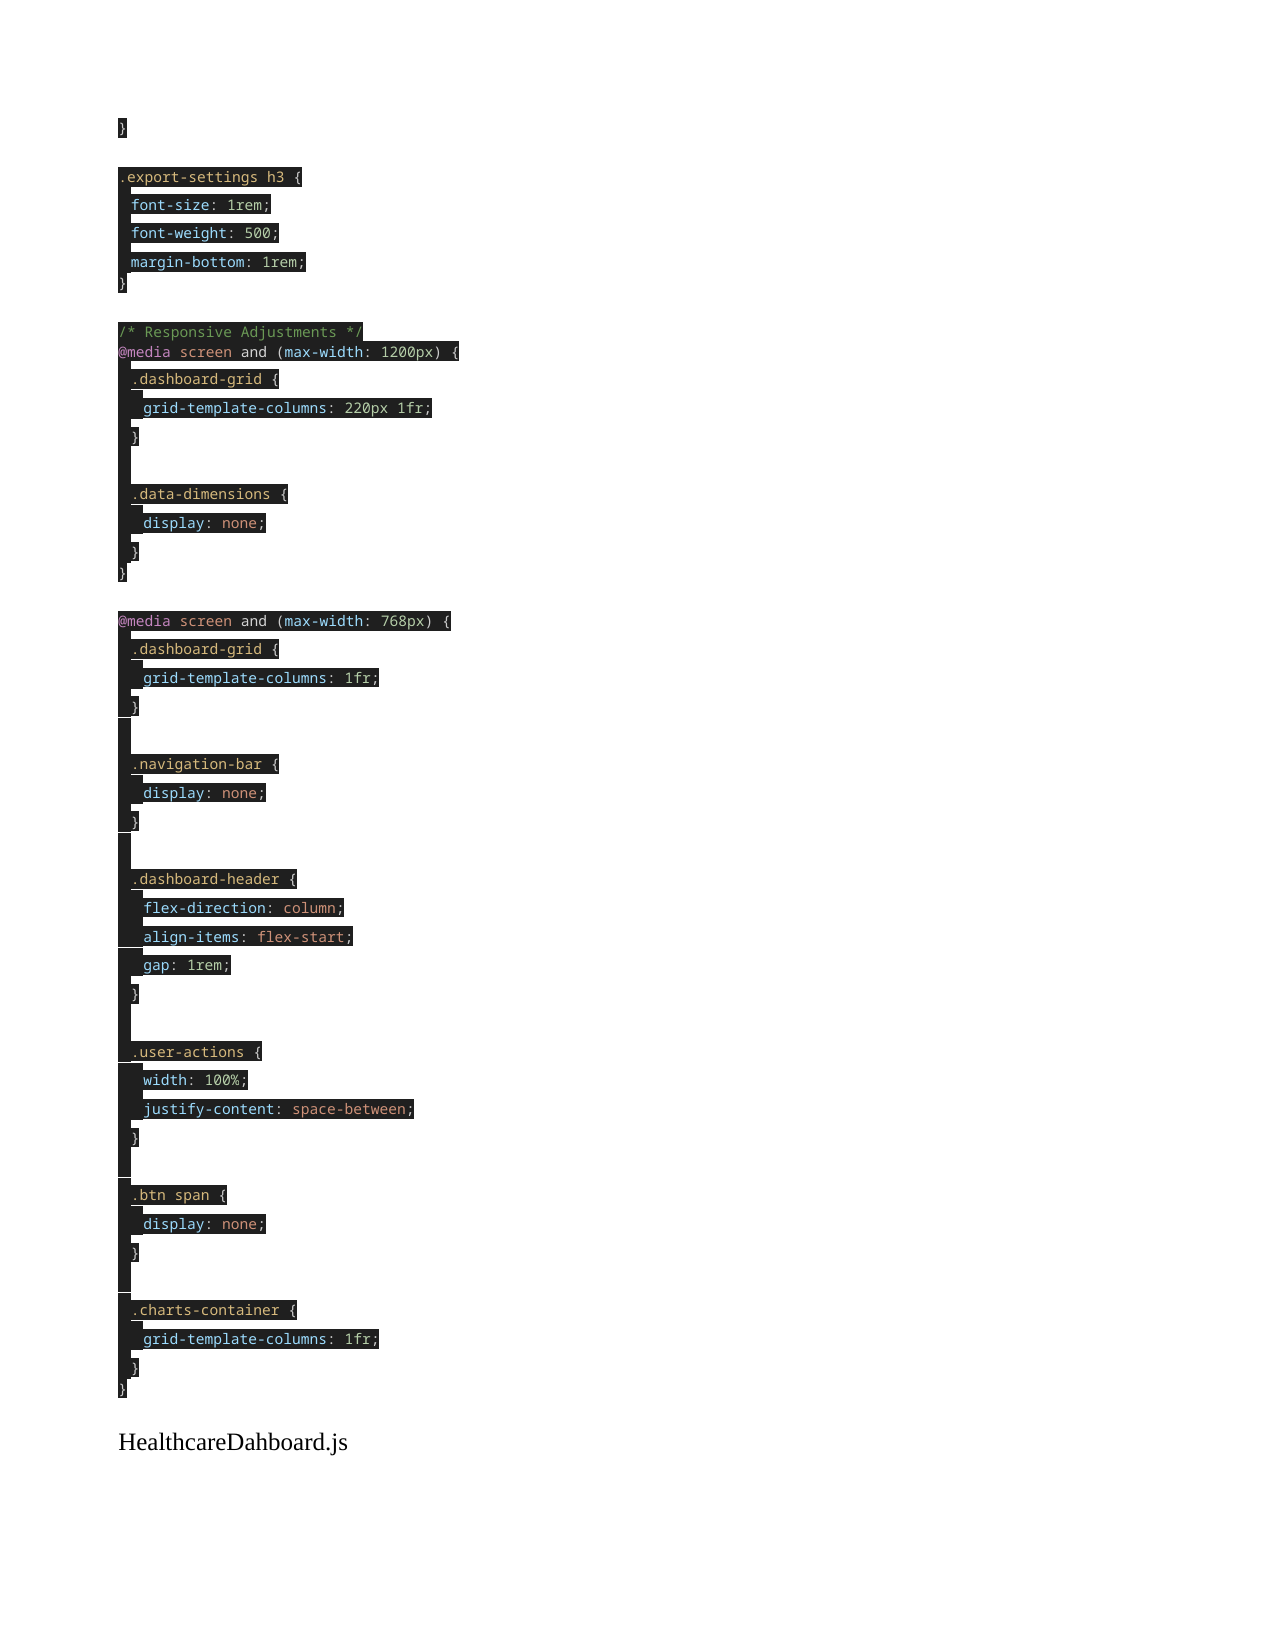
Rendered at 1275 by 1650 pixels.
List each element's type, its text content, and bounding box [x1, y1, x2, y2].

text display: none; [118, 505, 1157, 534]
text flex-direction: column; [118, 890, 1157, 919]
text grid-template-columns: 1fr; [118, 660, 1157, 689]
text } [118, 563, 1157, 582]
text HealthcareDahboard.js [118, 1427, 1157, 1513]
text display: none; [118, 1206, 1157, 1235]
text margin-bottom: 1rem; [118, 244, 1157, 273]
text } [118, 1120, 1157, 1149]
text .navigation-bar { [118, 746, 1157, 775]
text } [118, 976, 1157, 1005]
text @media screen and (max-width: 768px) { [118, 611, 1157, 631]
text width: 100%; [118, 1062, 1157, 1091]
text /* Responsive Adjustments */ [118, 322, 1157, 341]
text .dashboard-grid { [118, 631, 1157, 660]
text .dashboard-grid { [118, 361, 1157, 390]
text } [118, 534, 1157, 563]
text .charts-container { [118, 1292, 1157, 1321]
text } [118, 1350, 1157, 1379]
text .dashboard-header { [118, 861, 1157, 890]
text justify-content: space-between; [118, 1091, 1157, 1120]
text } [118, 1379, 1157, 1398]
text gap: 1rem; [118, 947, 1157, 976]
text } [118, 1235, 1157, 1264]
text @media screen and (max-width: 1200px) { [118, 341, 1157, 361]
text .user-actions { [118, 1034, 1157, 1062]
text grid-template-columns: 220px 1fr; [118, 390, 1157, 419]
text } [118, 689, 1157, 717]
text .data-dimensions { [118, 476, 1157, 505]
text } [118, 273, 1157, 293]
text align-items: flex-start; [118, 919, 1157, 947]
text display: none; [118, 775, 1157, 804]
text grid-template-columns: 1fr; [118, 1321, 1157, 1350]
text } [118, 804, 1157, 832]
text } [118, 419, 1157, 448]
text font-size: 1rem; [118, 187, 1157, 215]
text } [118, 118, 1157, 138]
text .export-settings h3 { [118, 167, 1157, 187]
text font-weight: 500; [118, 215, 1157, 244]
text .btn span { [118, 1177, 1157, 1206]
